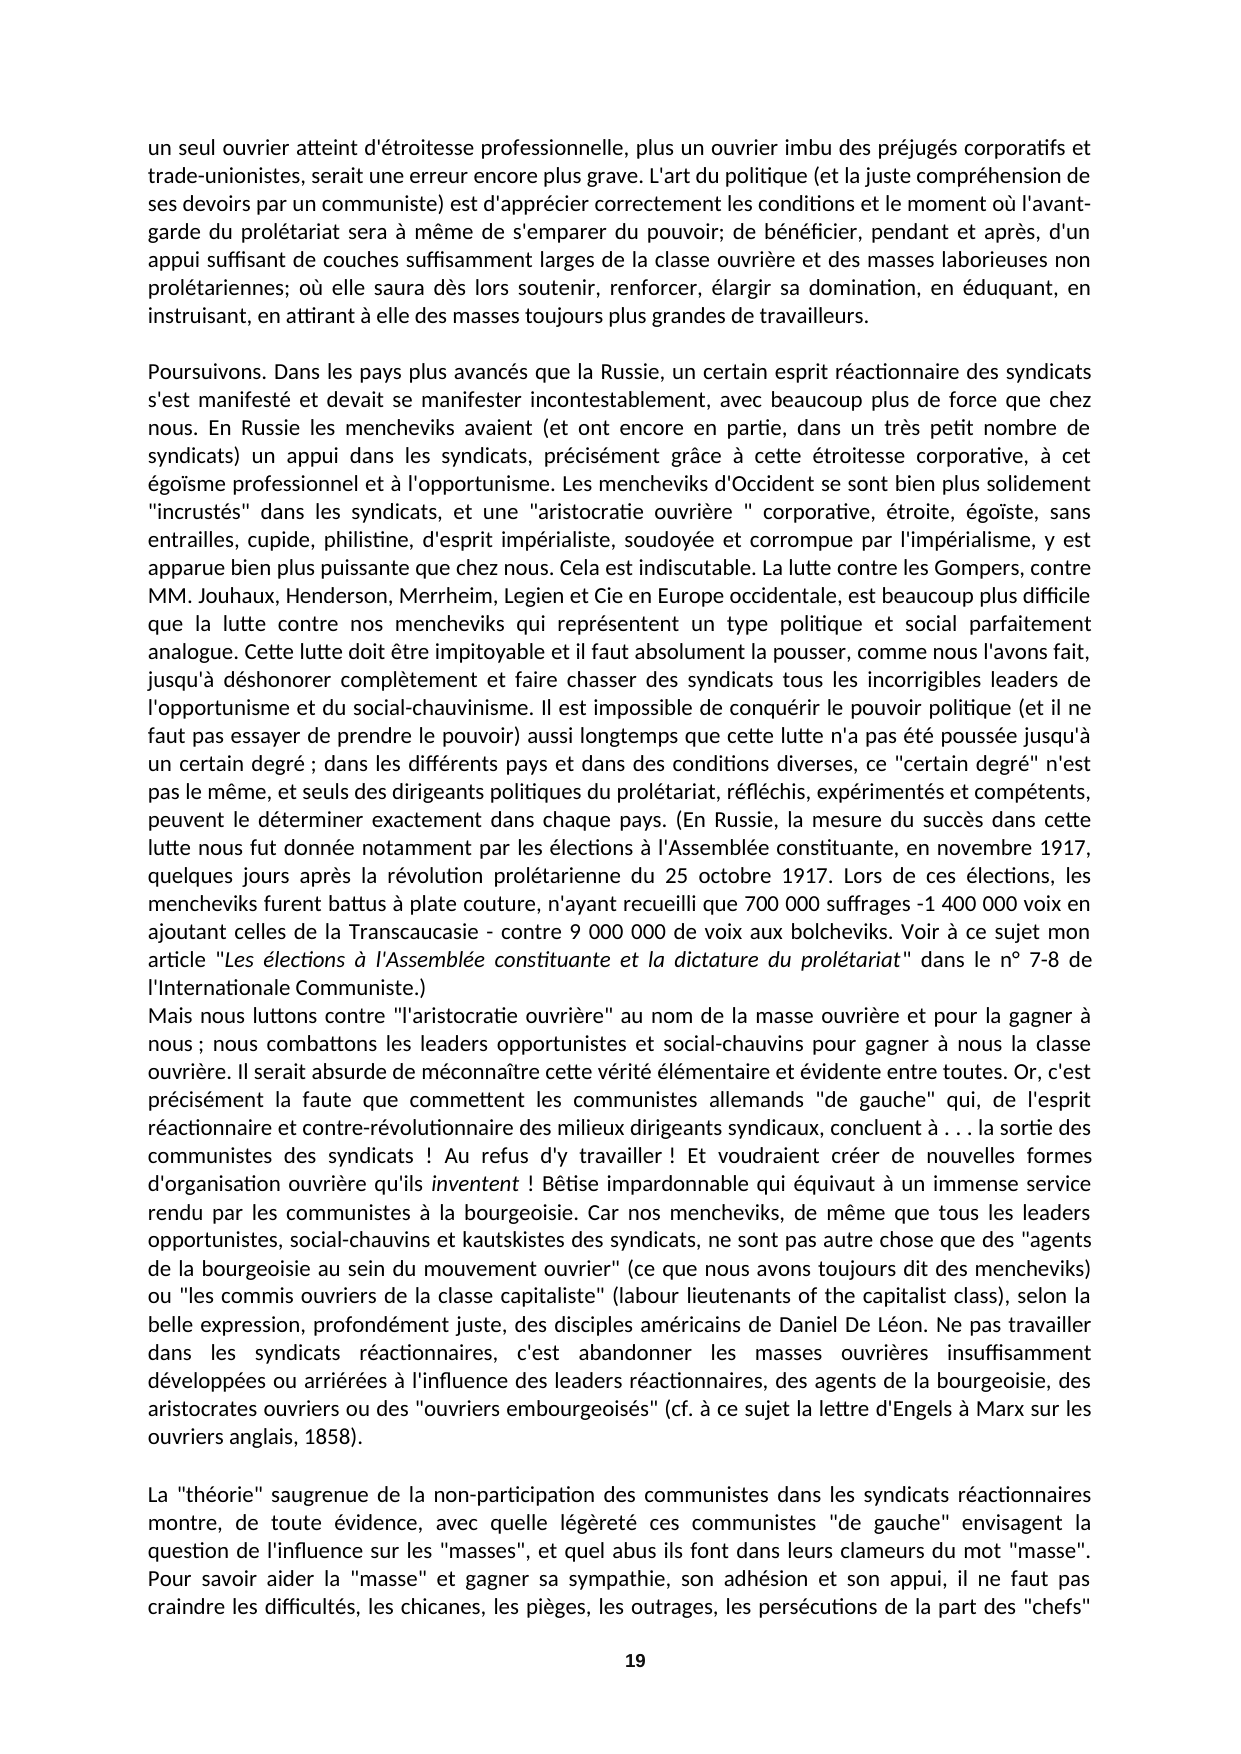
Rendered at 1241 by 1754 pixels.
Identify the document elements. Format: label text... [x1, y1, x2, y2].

text La "théorie" saugrenue de la non-participation des communistes dans les syndicats réactionnaires montre, de toute évidence, avec quelle légèreté ces communistes "de gauche" envisagent la question de l'influence sur les "masses", et quel abus ils font dans leurs clameurs du mot "masse". Pour savoir aider la "masse" et gagner sa sympathie, son adhésion et son appui, il ne faut pas craindre les difficultés, les chicanes, les pièges, les outrages, les persécutions de la part des "chefs" [148, 1480, 1093, 1620]
text un seul ouvrier atteint d'étroitesse professionnelle, plus un ouvrier imbu des préjugés corporatifs et trade-unionistes, serait une erreur encore plus grave. L'art du politique (et la juste compréhension de ses devoirs par un communiste) est d'apprécier correctement les conditions et le moment où l'avant-garde du prolétariat sera à même de s'emparer du pouvoir; de bénéficier, pendant et après, d'un appui suffisant de couches suffisamment larges de la classe ouvrière et des masses laborieuses non prolétariennes; où elle saura dès lors soutenir, renforcer, élargir sa domination, en éduquant, en instruisant, en attirant à elle des masses toujours plus grandes de travailleurs. [148, 133, 1093, 329]
text Poursuivons. Dans les pays plus avancés que la Russie, un certain esprit réactionnaire des syndicats s'est manifesté et devait se manifester incontestablement, avec beaucoup plus de force que chez nous. En Russie les mencheviks avaient (et ont encore en partie, dans un très petit nombre de syndicats) un appui dans les syndicats, précisément grâce à cette étroitesse corporative, à cet égoïsme professionnel et à l'opportunisme. Les mencheviks d'Occident se sont bien plus solidement "incrustés" dans les syndicats, et une "aristocratie ouvrière " corporative, étroite, égoïste, sans entrailles, cupide, philistine, d'esprit impérialiste, soudoyée et corrompue par l'impérialisme, y est apparue bien plus puissante que chez nous. Cela est indiscutable. La lutte contre les Gompers, contre MM. Jouhaux, Henderson, Merrheim, Legien et Cie en Europe occidentale, est beaucoup plus difficile que la lutte contre nos mencheviks qui représentent un type politique et social parfaitement analogue. Cette lutte doit être impitoyable et il faut absolument la pousser, comme nous l'avons fait, jusqu'à déshonorer complètement et faire chasser des syndicats tous les incorrigibles leaders de l'opportunisme et du social-chauvinisme. Il est impossible de conquérir le pouvoir politique (et il ne faut pas essayer de prendre le pouvoir) aussi longtemps que cette lutte n'a pas été poussée jusqu'à un certain degré ; dans les différents pays et dans des conditions diverses, ce "certain degré" n'est pas le même, et seuls des dirigeants politiques du prolétariat, réfléchis, expérimentés et compétents, peuvent le déterminer exactement dans chaque pays. (En Russie, la mesure du succès dans cette lutte nous fut donnée notamment par les élections à l'Assemblée constituante, en novembre 1917, quelques jours après la révolution prolétarienne du 25 octobre 1917. Lors de ces élections, les mencheviks furent battus à plate couture, n'ayant recueilli que 700 000 suffrages -1 400 000 voix en ajoutant celles de la Transcaucasie - contre 9 000 000 de voix aux bolcheviks. Voir à ce sujet mon article "Les élections à l'Assemblée constituante et la dictature du prolétariat" dans le n° 7-8 de l'Internationale Communiste.) [148, 357, 1093, 1001]
text Mais nous luttons contre "l'aristocratie ouvrière" au nom de la masse ouvrière et pour la gagner à nous ; nous combattons les leaders opportunistes et social-chauvins pour gagner à nous la classe ouvrière. Il serait absurde de méconnaître cette vérité élémentaire et évidente entre toutes. Or, c'est précisément la faute que commettent les communistes allemands "de gauche" qui, de l'esprit réactionnaire et contre-révolutionnaire des milieux dirigeants syndicaux, concluent à . . . la sortie des communistes des syndicats ! Au refus d'y travailler ! Et voudraient créer de nouvelles formes d'organisation ouvrière qu'ils inventent ! Bêtise impardonnable qui équivaut à un immense service rendu par les communistes à la bourgeoisie. Car nos mencheviks, de même que tous les leaders opportunistes, social-chauvins et kautskistes des syndicats, ne sont pas autre chose que des "agents de la bourgeoisie au sein du mouvement ouvrier" (ce que nous avons toujours dit des mencheviks) ou "les commis ouvriers de la classe capitaliste" (labour lieutenants of the capitalist class), selon la belle expression, profondément juste, des disciples américains de Daniel De Léon. Ne pas travailler dans les syndicats réactionnaires, c'est abandonner les masses ouvrières insuffisamment développées ou arriérées à l'influence des leaders réactionnaires, des agents de la bourgeoisie, des aristocrates ouvriers ou des "ouvriers embourgeoisés" (cf. à ce sujet la lettre d'Engels à Marx sur les ouvriers anglais, 1858). [148, 1001, 1093, 1450]
